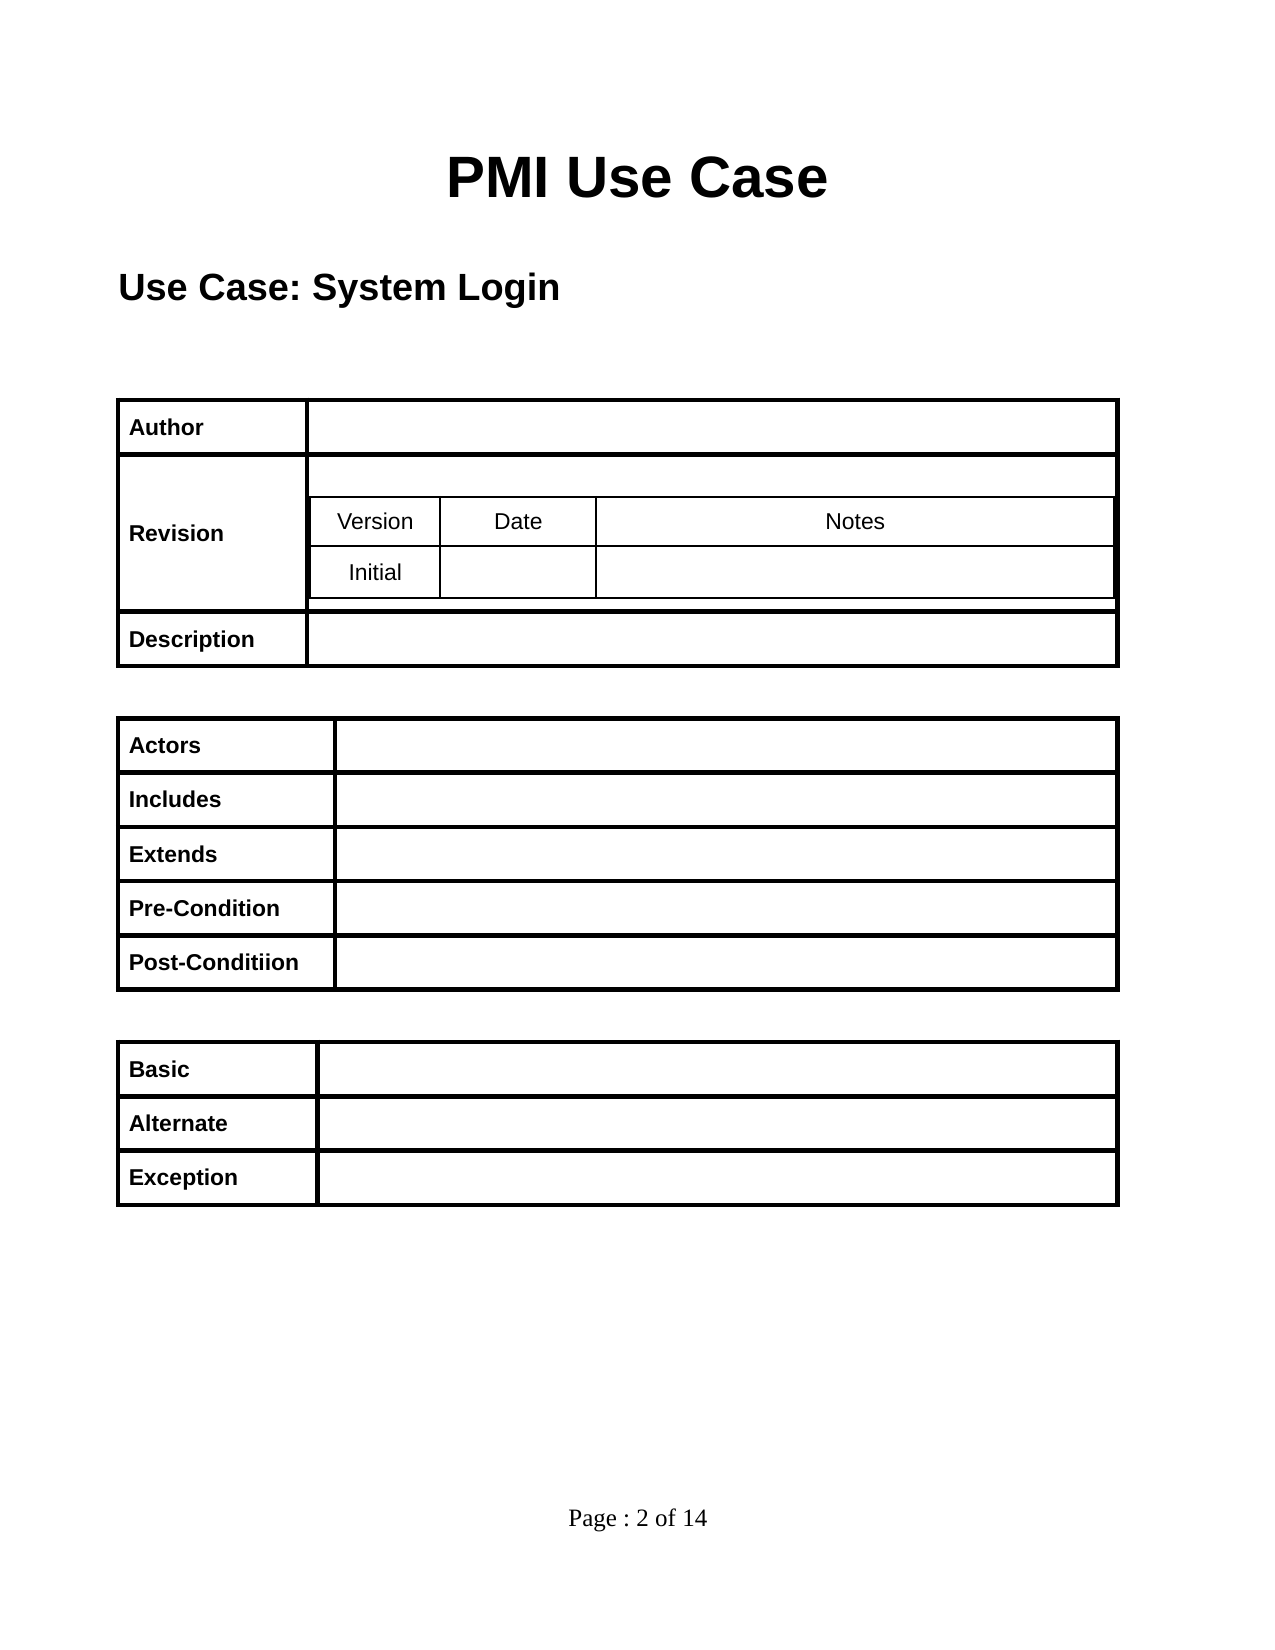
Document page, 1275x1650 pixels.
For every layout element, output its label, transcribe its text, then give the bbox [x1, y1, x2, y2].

table_cell [337, 829, 1115, 879]
table_header Version [311, 498, 439, 545]
table_cell Extends [120, 829, 333, 879]
table_header [320, 1044, 1115, 1094]
table_cell Post-Conditiion [120, 938, 333, 987]
table_cell Description [120, 614, 305, 664]
table_cell Pre-Condition [120, 883, 333, 933]
subtitle Use Case: System Login [118, 265, 1157, 308]
table_header Basic [120, 1044, 315, 1094]
table_cell [309, 599, 1115, 609]
table_cell [441, 547, 595, 597]
table_header Notes [597, 498, 1113, 545]
table_cell [337, 883, 1115, 933]
table_cell [320, 1099, 1115, 1148]
table_header [337, 721, 1115, 770]
table_header Actors [120, 721, 333, 770]
table_header Author [120, 402, 305, 452]
table_cell Initial [311, 547, 439, 597]
table_cell Revision [120, 457, 305, 609]
table_cell Includes [120, 775, 333, 824]
table_cell [597, 547, 1113, 597]
table_header Date [441, 498, 595, 545]
table_header [309, 402, 1115, 452]
table_cell Exception [120, 1153, 315, 1202]
table_cell [320, 1153, 1115, 1202]
table_cell [309, 614, 1115, 664]
table_cell [337, 938, 1115, 987]
table_cell [309, 457, 1115, 496]
table_cell [337, 775, 1115, 824]
table_cell Alternate [120, 1099, 315, 1148]
